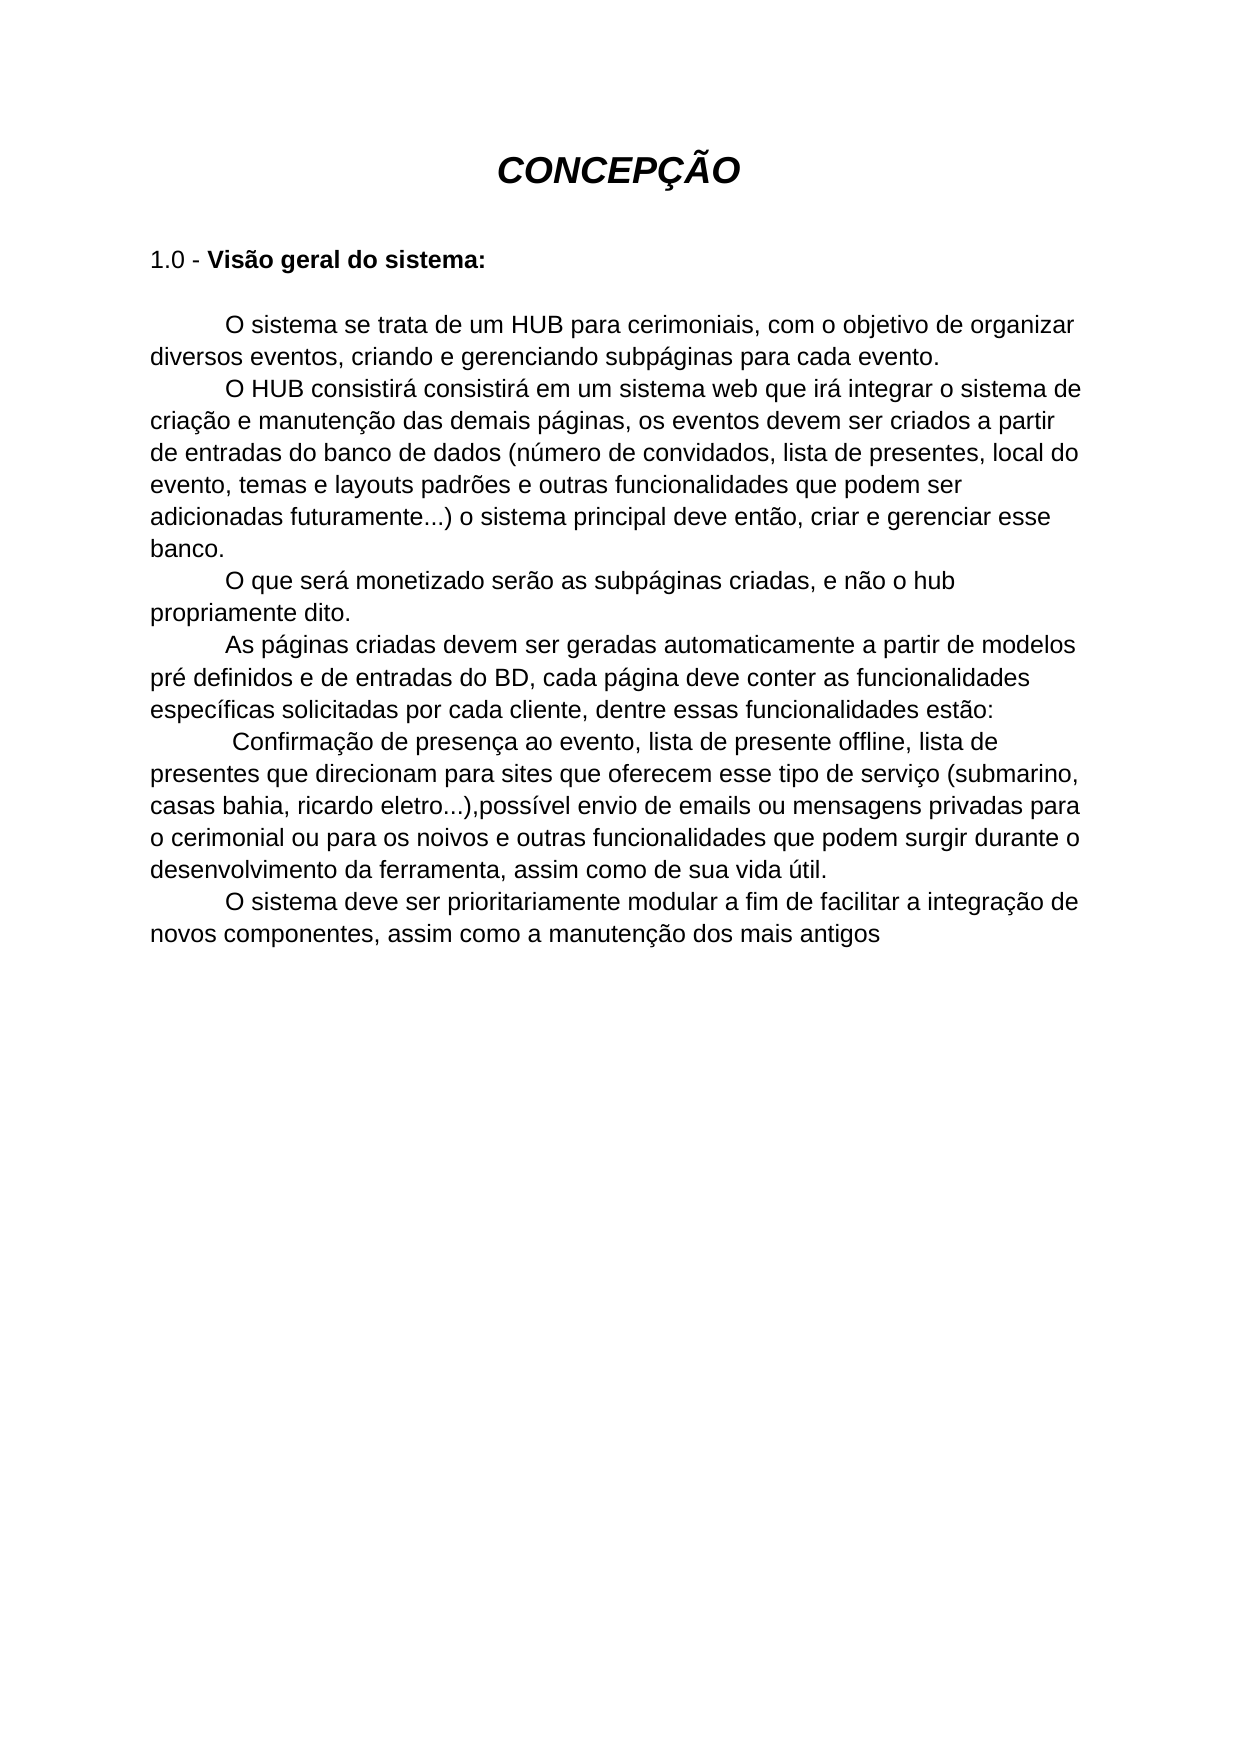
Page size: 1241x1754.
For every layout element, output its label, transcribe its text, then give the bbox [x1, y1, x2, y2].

text 1.0 - Visão geral do sistema: [150, 246, 1091, 274]
text O sistema deve ser prioritariamente modular a fim de facilitar a integração de novos componentes, assim como a manutenção dos mais antigos [150, 888, 1091, 948]
text As páginas criadas devem ser geradas automaticamente a partir de modelos pré definidos e de entradas do BD, cada página deve conter as funcionalidades específicas solicitadas por cada cliente, dentre essas funcionalidades estão: [150, 631, 1091, 723]
text CONCEPÇÃO [150, 150, 1091, 192]
text O sistema se trata de um HUB para cerimoniais, com o objetivo de organizar diversos eventos, criando e gerenciando subpáginas para cada evento. [150, 310, 1091, 370]
text O HUB consistirá consistirá em um sistema web que irá integrar o sistema de criação e manutenção das demais páginas, os eventos devem ser criados a partir de entradas do banco de dados (número de convidados, lista de presentes, local do evento, temas e layouts padrões e outras funcionalidades que podem ser adicionadas futuramente...) o sistema principal deve então, criar e gerenciar esse banco. [150, 374, 1091, 563]
text Confirmação de presença ao evento, lista de presente offline, lista de presentes que direcionam para sites que oferecem esse tipo de serviço (submarino, casas bahia, ricardo eletro...),possível envio de emails ou mensagens privadas para o cerimonial ou para os noivos e outras funcionalidades que podem surgir durante o desenvolvimento da ferramenta, assim como de sua vida útil. [150, 727, 1091, 884]
text O que será monetizado serão as subpáginas criadas, e não o hub propriamente dito. [150, 567, 1091, 627]
